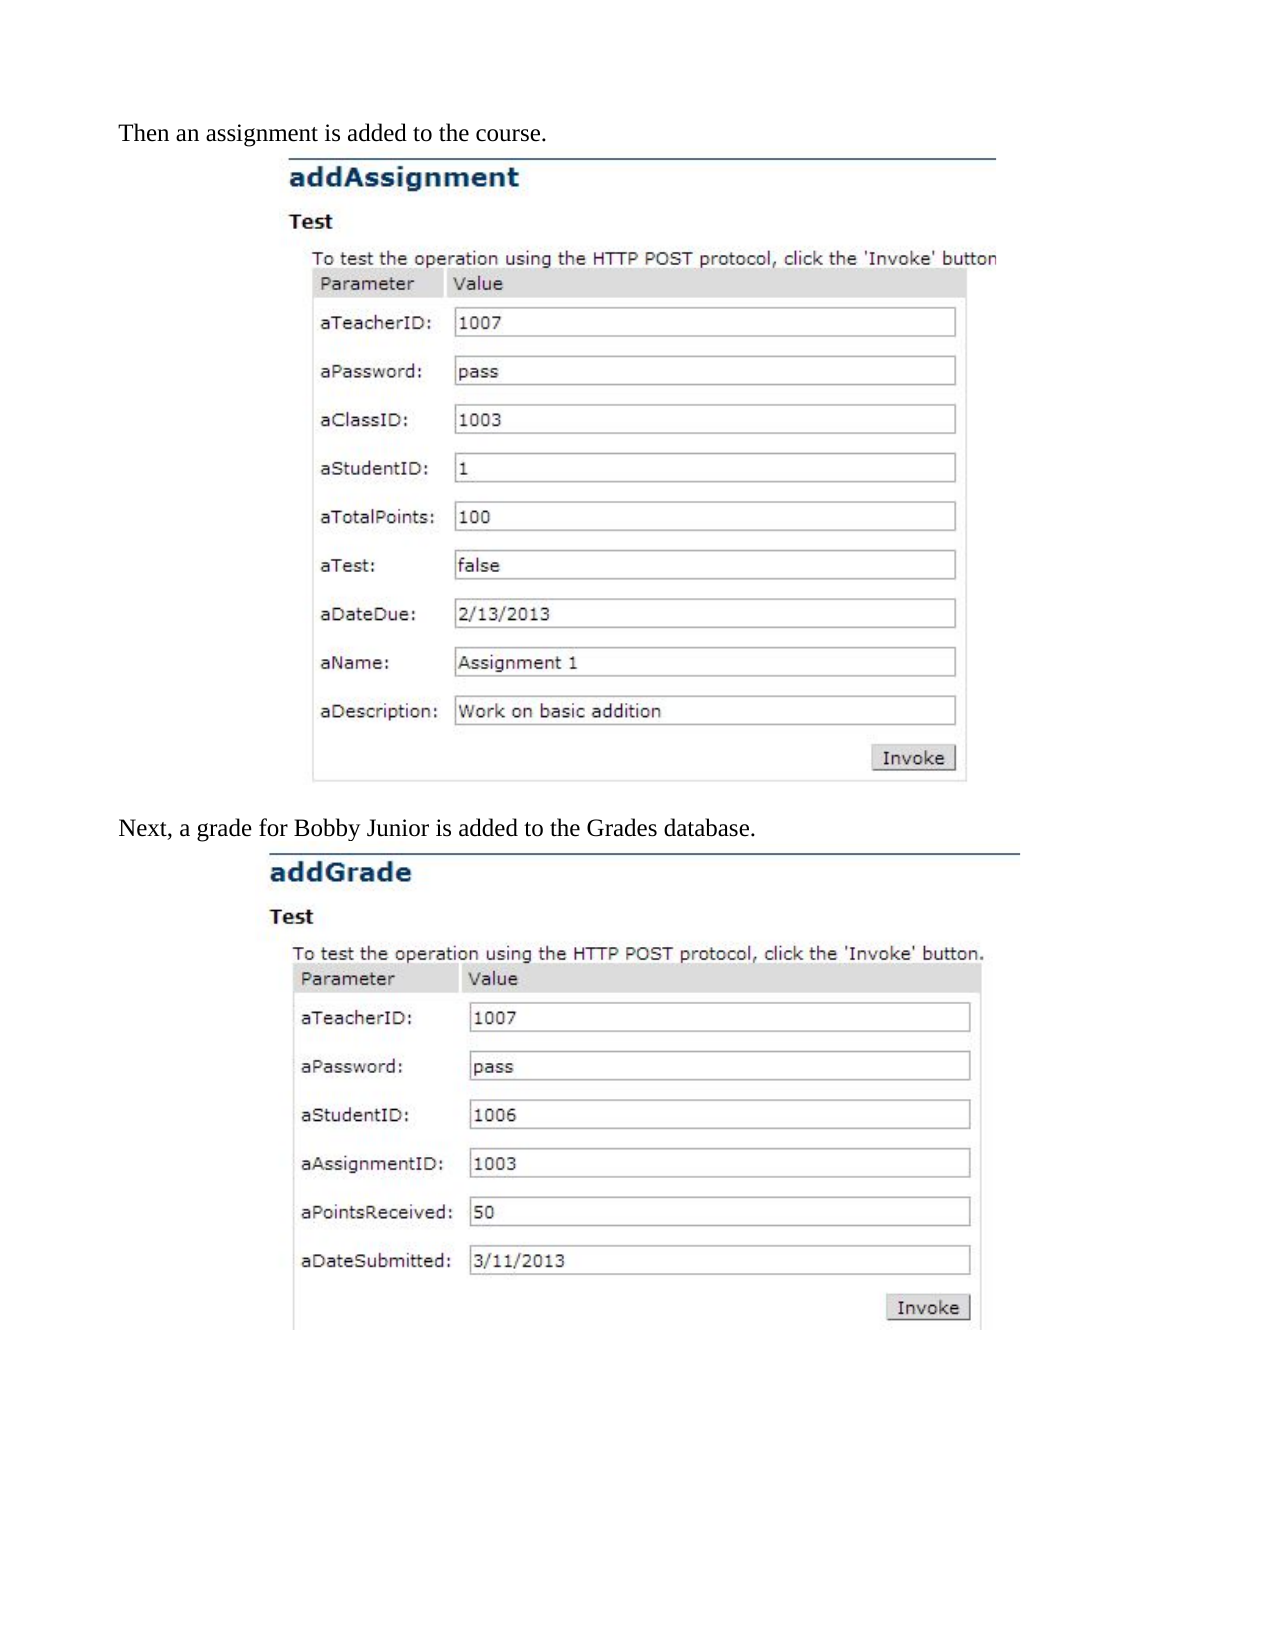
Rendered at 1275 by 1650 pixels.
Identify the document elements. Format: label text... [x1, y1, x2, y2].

picture [254, 841, 1021, 1330]
text Next, a grade for Bobby Junior is added to the Grades database. [118, 813, 1157, 842]
text Then an assignment is added to the course. [118, 118, 1157, 147]
picture [278, 146, 997, 785]
